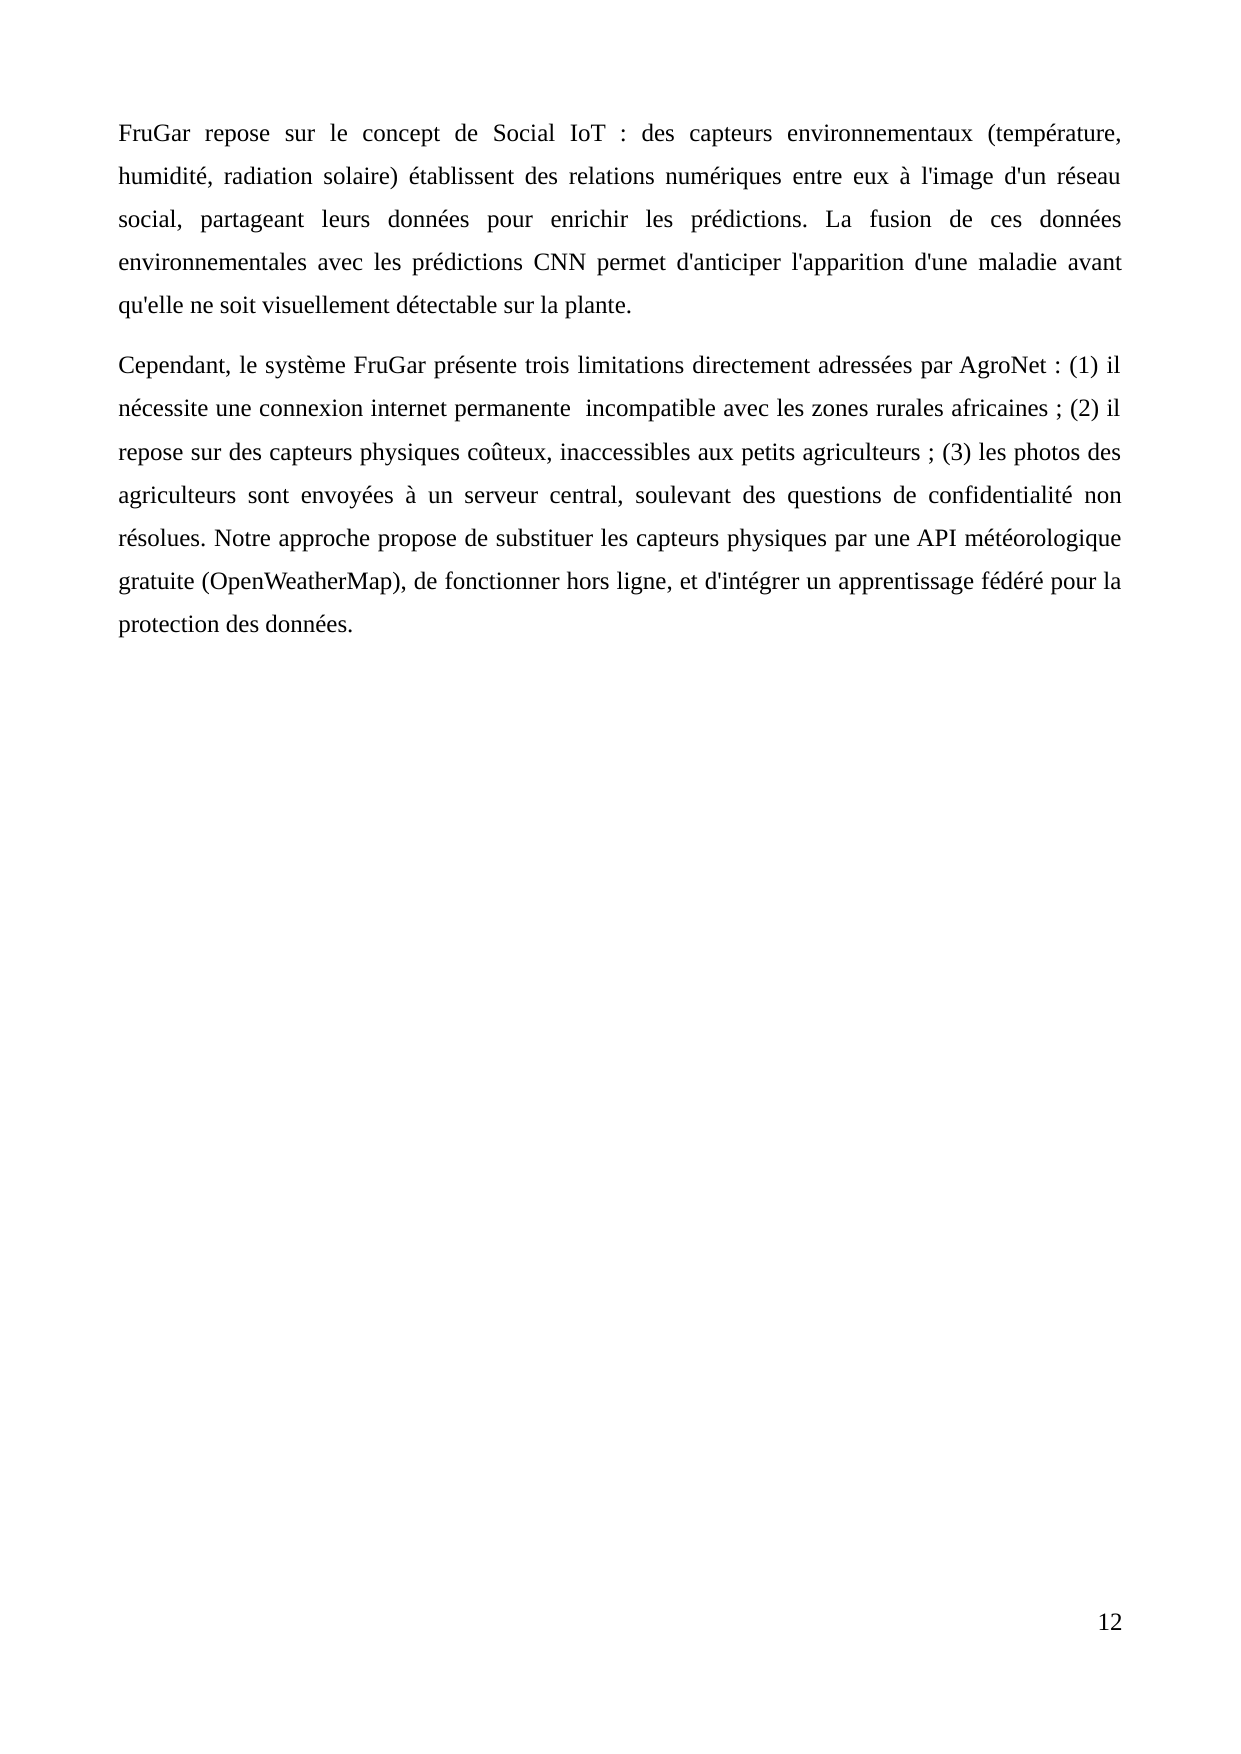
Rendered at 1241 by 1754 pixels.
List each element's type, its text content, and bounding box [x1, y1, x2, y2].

text Cependant, le système FruGar présente trois limitations directement adressées par AgroNet : (1) il nécessite une connexion internet permanente incompatible avec les zones rurales africaines ; (2) il repose sur des capteurs physiques coûteux, inaccessibles aux petits agriculteurs ; (3) les photos des agriculteurs sont envoyées à un serveur central, soulevant des questions de confidentialité non résolues. Notre approche propose de substituer les capteurs physiques par une API météorologique gratuite (OpenWeatherMap), de fonctionner hors ligne, et d'intégrer un apprentissage fédéré pour la protection des données. [118, 350, 1122, 638]
text FruGar repose sur le concept de Social IoT : des capteurs environnementaux (température, humidité, radiation solaire) établissent des relations numériques entre eux à l'image d'un réseau social, partageant leurs données pour enrichir les prédictions. La fusion de ces données environnementales avec les prédictions CNN permet d'anticiper l'apparition d'une maladie avant qu'elle ne soit visuellement détectable sur la plante. [118, 118, 1122, 319]
